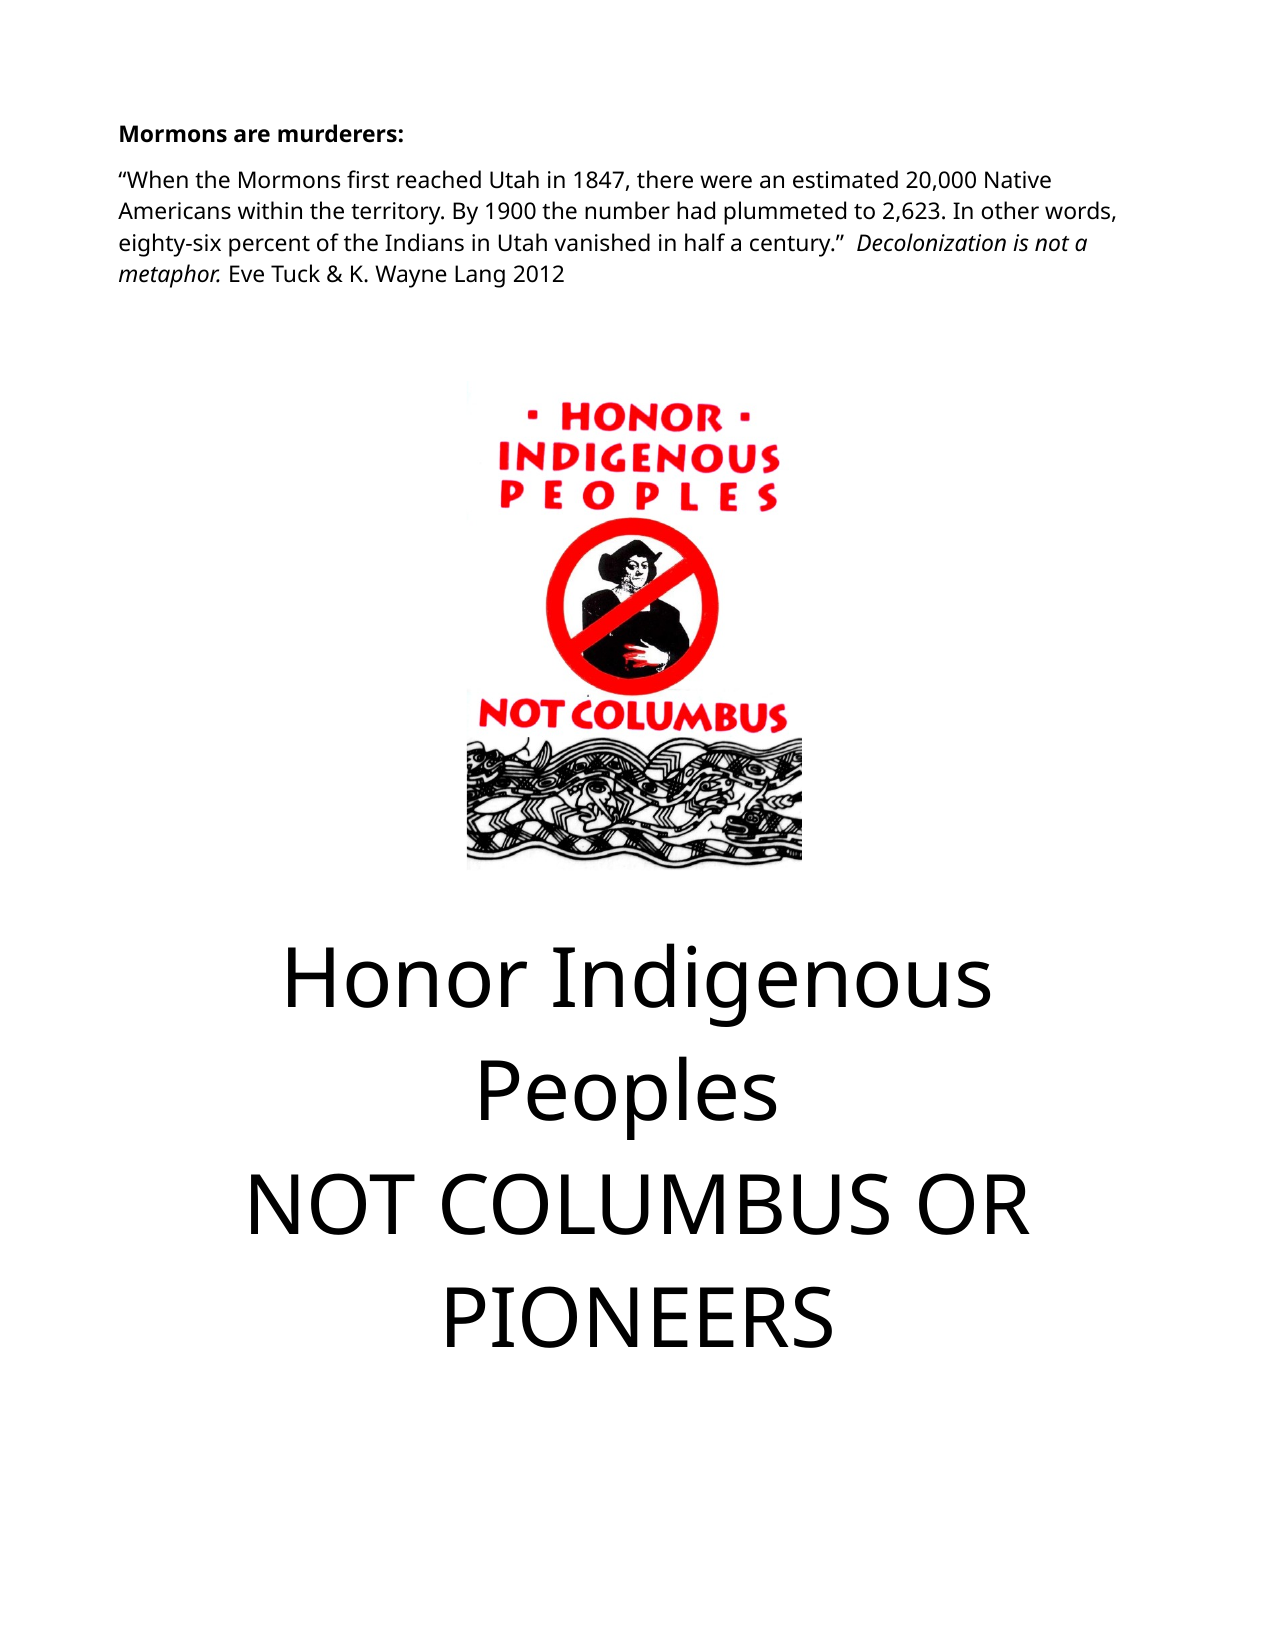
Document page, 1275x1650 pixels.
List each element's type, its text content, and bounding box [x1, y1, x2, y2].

picture [466, 381, 802, 871]
text Honor Indigenous Peoples [118, 918, 1157, 1145]
text “When the Mormons first reached Utah in 1847, there were an estimated 20,000 Native Americans within the territory. By 1900 the number had plummeted to 2,623. In other words, eighty-six percent of the Indians in Utah vanished in half a century.” Decolonization is not a metaphor. Eve Tuck & K. Wayne Lang 2012 [118, 164, 1157, 289]
text Mormons are murderers: [118, 118, 1157, 149]
text NOT COLUMBUS OR PIONEERS [118, 1145, 1157, 1372]
